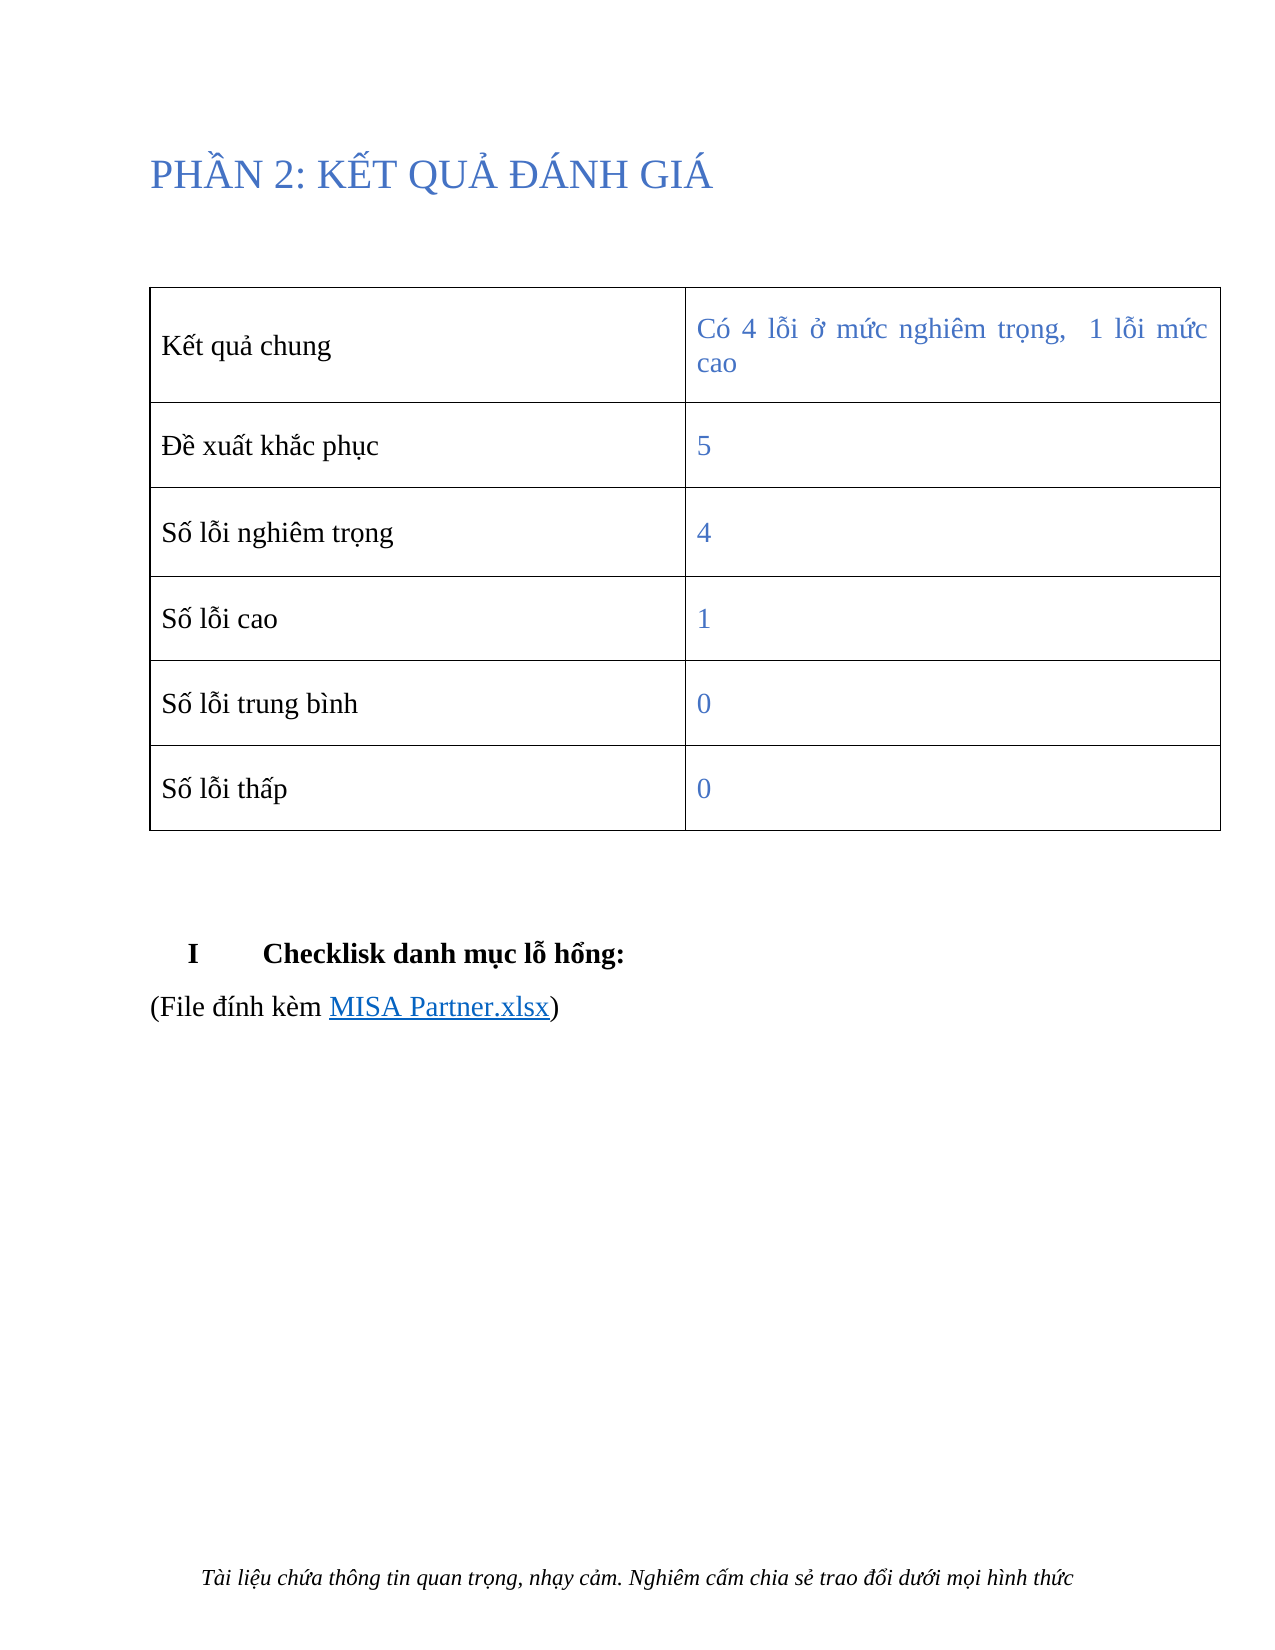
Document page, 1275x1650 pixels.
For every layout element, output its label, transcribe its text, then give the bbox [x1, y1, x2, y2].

table_cell Số lỗi nghiêm trọng [151, 488, 685, 576]
table_cell 5 [686, 403, 1220, 487]
table_cell Số lỗi cao [151, 577, 685, 660]
table_cell 1 [686, 577, 1220, 660]
table_cell 0 [686, 661, 1220, 745]
table_header Có 4 lỗi ở mức nghiêm trọng, 1 lỗi mức cao [686, 288, 1220, 402]
text (File đính kèm MISA Partner.xlsx) [150, 989, 1125, 1023]
table_cell Số lỗi thấp [151, 746, 685, 830]
table_cell 0 [686, 746, 1220, 830]
text PHẦN 2: KẾT QUẢ ĐÁNH GIÁ [150, 150, 1125, 198]
list Checklisk danh mục lỗ hổng: [187, 937, 1125, 970]
table_header Kết quả chung [151, 288, 685, 402]
table_cell Đề xuất khắc phục [151, 403, 685, 487]
table_cell 4 [686, 488, 1220, 576]
table_cell Số lỗi trung bình [151, 661, 685, 745]
